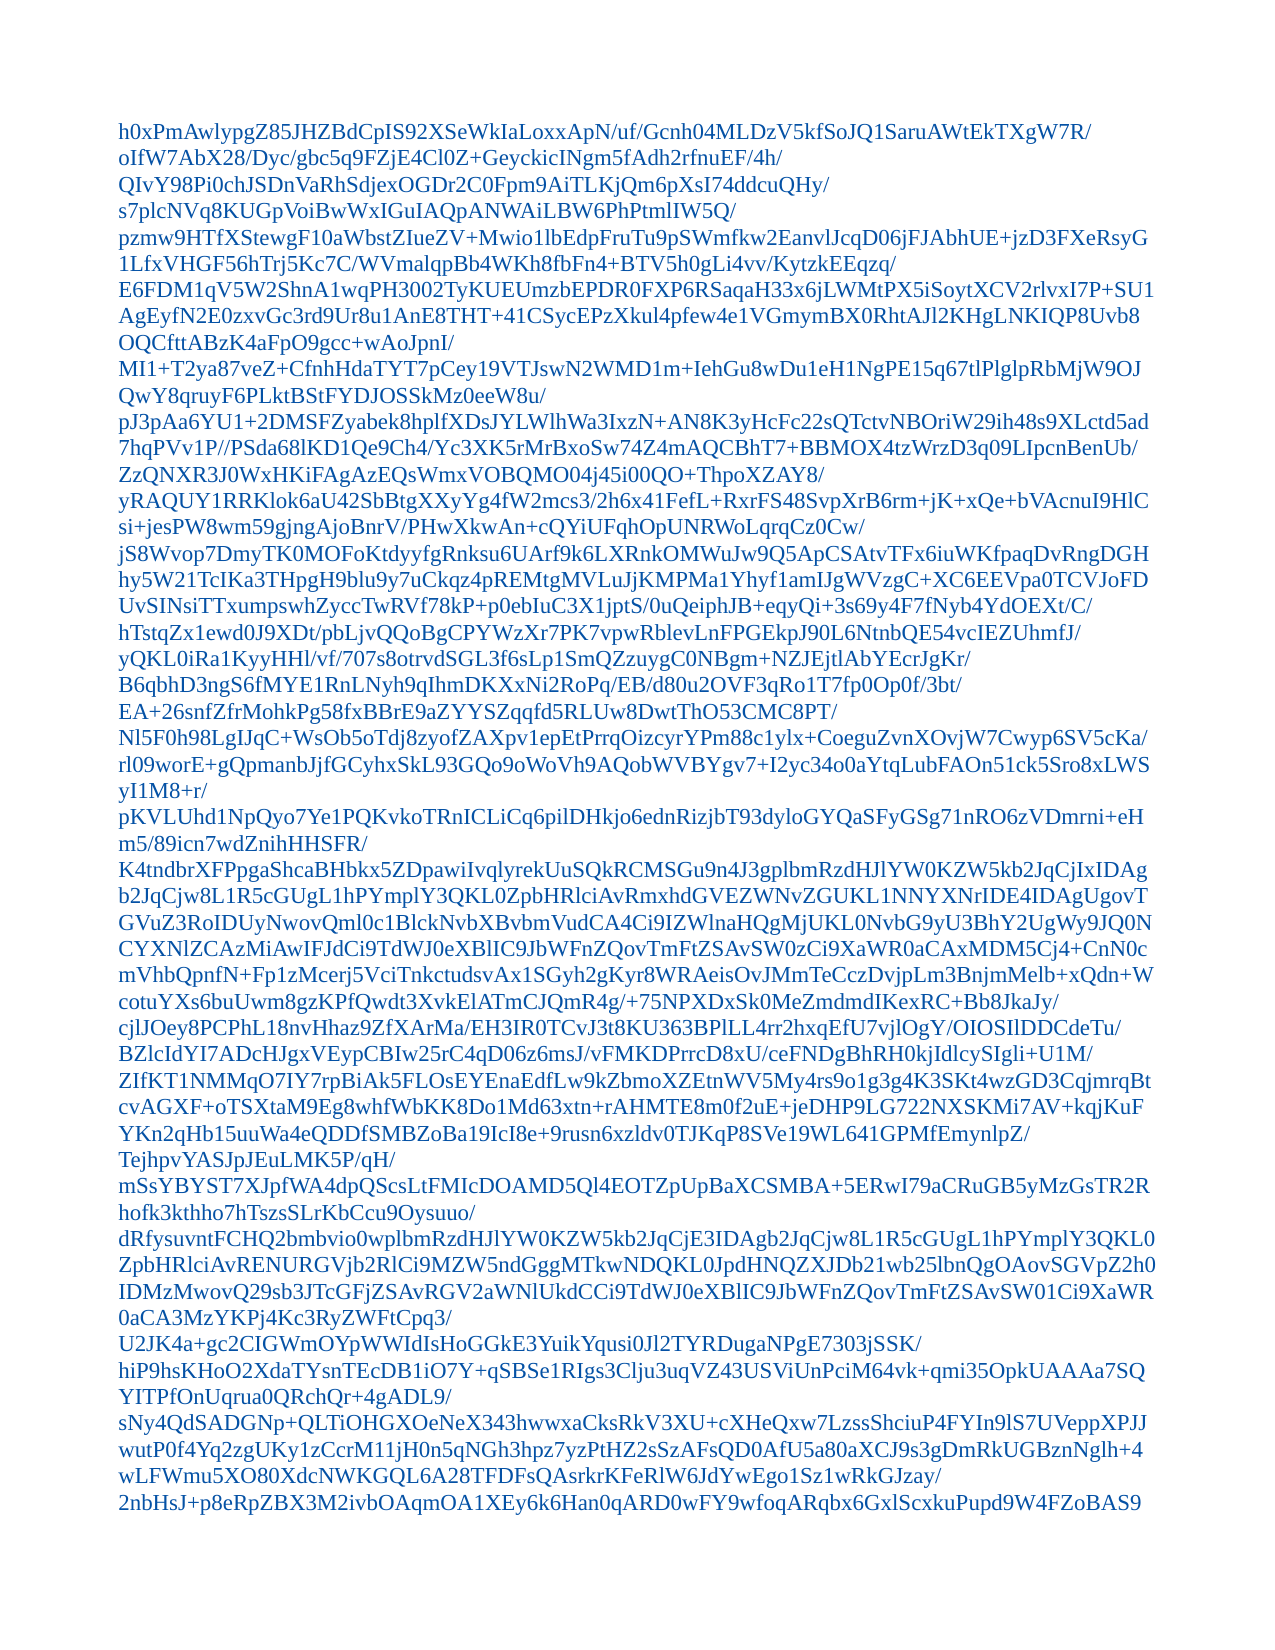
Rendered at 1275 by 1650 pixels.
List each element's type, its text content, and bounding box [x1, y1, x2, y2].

text h0xPmAwlypgZ85JHZBdCpIS92XSeWkIaLoxxApN/uf/Gcnh04MLDzV5kfSoJQ1SaruAWtEkTXgW7R/oIfW7AbX28/Dyc/gbc5q9FZjE4Cl0Z+GeyckicINgm5fAdh2rfnuEF/4h/QIvY98Pi0chJSDnVaRhSdjexOGDr2C0Fpm9AiTLKjQm6pXsI74ddcuQHy/s7plcNVq8KUGpVoiBwWxIGuIAQpANWAiLBW6PhPtmlIW5Q/pzmw9HTfXStewgF10aWbstZIueZV+Mwio1lbEdpFruTu9pSWmfkw2EanvlJcqD06jFJAbhUE+jzD3FXeRsyG1LfxVHGF56hTrj5Kc7C/WVmalqpBb4WKh8fbFn4+BTV5h0gLi4vv/KytzkEEqzq/E6FDM1qV5W2ShnA1wqPH3002TyKUEUmzbEPDR0FXP6RSaqaH33x6jLWMtPX5iSoytXCV2rlvxI7P+SU1AgEyfN2E0zxvGc3rd9Ur8u1AnE8THT+41CSycEPzXkul4pfew4e1VGmymBX0RhtAJl2KHgLNKIQP8Uvb8OQCfttABzK4aFpO9gcc+wAoJpnI/MI1+T2ya87veZ+CfnhHdaTYT7pCey19VTJswN2WMD1m+IehGu8wDu1eH1NgPE15q67tlPlglpRbMjW9OJQwY8qruyF6PLktBStFYDJOSSkMz0eeW8u/pJ3pAa6YU1+2DMSFZyabek8hplfXDsJYLWlhWa3IxzN+AN8K3yHcFc22sQTctvNBOriW29ih48s9XLctd5ad7hqPVv1P//PSda68lKD1Qe9Ch4/Yc3XK5rMrBxoSw74Z4mAQCBhT7+BBMOX4tzWrzD3q09LIpcnBenUb/ZzQNXR3J0WxHKiFAgAzEQsWmxVOBQMO04j45i00QO+ThpoXZAY8/yRAQUY1RRKlok6aU42SbBtgXXyYg4fW2mcs3/2h6x41FefL+RxrFS48SvpXrB6rm+jK+xQe+bVAcnuI9HlCsi+jesPW8wm59gjngAjoBnrV/PHwXkwAn+cQYiUFqhOpUNRWoLqrqCz0Cw/jS8Wvop7DmyTK0MOFoKtdyyfgRnksu6UArf9k6LXRnkOMWuJw9Q5ApCSAtvTFx6iuWKfpaqDvRngDGHhy5W21TcIKa3THpgH9blu9y7uCkqz4pREMtgMVLuJjKMPMa1Yhyf1amIJgWVzgC+XC6EEVpa0TCVJoFDUvSINsiTTxumpswhZyccTwRVf78kP+p0ebIuC3X1jptS/0uQeiphJB+eqyQi+3s69y4F7fNyb4YdOEXt/C/hTstqZx1ewd0J9XDt/pbLjvQQoBgCPYWzXr7PK7vpwRblevLnFPGEkpJ90L6NtnbQE54vcIEZUhmfJ/yQKL0iRa1KyyHHl/vf/707s8otrvdSGL3f6sLp1SmQZzuygC0NBgm+NZJEjtlAbYEcrJgKr/B6qbhD3ngS6fMYE1RnLNyh9qIhmDKXxNi2RoPq/EB/d80u2OVF3qRo1T7fp0Op0f/3bt/EA+26snfZfrMohkPg58fxBBrE9aZYYSZqqfd5RLUw8DwtThO53CMC8PT/Nl5F0h98LgIJqC+WsOb5oTdj8zyofZAXpv1epEtPrrqOizcyrYPm88c1ylx+CoeguZvnXOvjW7Cwyp6SV5cKa/rl09worE+gQpmanbJjfGCyhxSkL93GQo9oWoVh9AQobWVBYgv7+I2yc34o0aYtqLubFAOn51ck5Sro8xLWSyI1M8+r/pKVLUhd1NpQyo7Ye1PQKvkoTRnICLiCq6pilDHkjo6ednRizjbT93dyloGYQaSFyGSg71nRO6zVDmrni+eHm5/89icn7wdZnihHHSFR/K4tndbrXFPpgaShcaBHbkx5ZDpawiIvqlyrekUuSQkRCMSGu9n4J3gplbmRzdHJlYW0KZW5kb2JqCjIxIDAgb2JqCjw8L1R5cGUgL1hPYmplY3QKL0ZpbHRlciAvRmxhdGVEZWNvZGUKL1NNYXNrIDE4IDAgUgovTGVuZ3RoIDUyNwovQml0c1BlckNvbXBvbmVudCA4Ci9IZWlnaHQgMjUKL0NvbG9yU3BhY2UgWy9JQ0NCYXNlZCAzMiAwIFJdCi9TdWJ0eXBlIC9JbWFnZQovTmFtZSAvSW0zCi9XaWR0aCAxMDM5Cj4+CnN0cmVhbQpnfN+Fp1zMcerj5VciTnkctudsvAx1SGyh2gKyr8WRAeisOvJMmTeCczDvjpLm3BnjmMelb+xQdn+WcotuYXs6buUwm8gzKPfQwdt3XvkElATmCJQmR4g/+75NPXDxSk0MeZmdmdIKexRC+Bb8JkaJy/cjlJOey8PCPhL18nvHhaz9ZfXArMa/EH3IR0TCvJ3t8KU363BPlLL4rr2hxqEfU7vjlOgY/OIOSIlDDCdeTu/BZlcIdYI7ADcHJgxVEypCBIw25rC4qD06z6msJ/vFMKDPrrcD8xU/ceFNDgBhRH0kjIdlcySIgli+U1M/ZIfKT1NMMqO7IY7rpBiAk5FLOsEYEnaEdfLw9kZbmoXZEtnWV5My4rs9o1g3g4K3SKt4wzGD3CqjmrqBtcvAGXF+oTSXtaM9Eg8whfWbKK8Do1Md63xtn+rAHMTE8m0f2uE+jeDHP9LG722NXSKMi7AV+kqjKuFYKn2qHb15uuWa4eQDDfSMBZoBa19IcI8e+9rusn6xzldv0TJKqP8SVe19WL641GPMfEmynlpZ/TejhpvYASJpJEuLMK5P/qH/mSsYBYST7XJpfWA4dpQScsLtFMIcDOAMD5Ql4EOTZpUpBaXCSMBA+5ERwI79aCRuGB5yMzGsTR2Rhofk3kthho7hTszsSLrKbCcu9Oysuuo/dRfysuvntFCHQ2bmbvio0wplbmRzdHJlYW0KZW5kb2JqCjE3IDAgb2JqCjw8L1R5cGUgL1hPYmplY3QKL0ZpbHRlciAvRENURGVjb2RlCi9MZW5ndGggMTkwNDQKL0JpdHNQZXJDb21wb25lbnQgOAovSGVpZ2h0IDMzMwovQ29sb3JTcGFjZSAvRGV2aWNlUkdCCi9TdWJ0eXBlIC9JbWFnZQovTmFtZSAvSW01Ci9XaWR0aCA3MzYKPj4Kc3RyZWFtCpq3/U2JK4a+gc2CIGWmOYpWWIdIsHoGGkE3YuikYqusi0Jl2TYRDugaNPgE7303jSSK/hiP9hsKHoO2XdaTYsnTEcDB1iO7Y+qSBSe1RIgs3Clju3uqVZ43USViUnPciM64vk+qmi35OpkUAAAa7SQYITPfOnUqrua0QRchQr+4gADL9/sNy4QdSADGNp+QLTiOHGXOeNeX343hwwxaCksRkV3XU+cXHeQxw7LzssShciuP4FYIn9lS7UVeppXPJJwutP0f4Yq2zgUKy1zCcrM11jH0n5qNGh3hpz7yzPtHZ2sSzAFsQD0AfU5a80aXCJ9s3gDmRkUGBznNglh+4wLFWmu5XO80XdcNWKGQL6A28TFDFsQAsrkrKFeRlW6JdYwEgo1Sz1wRkGJzay/2nbHsJ+p8eRpZBX3M2ivbOAqmOA1XEy6k6Han0qARD0wFY9wfoqARqbx6GxlScxkuPupd9W4FZoBAS9 [118, 118, 1157, 1515]
